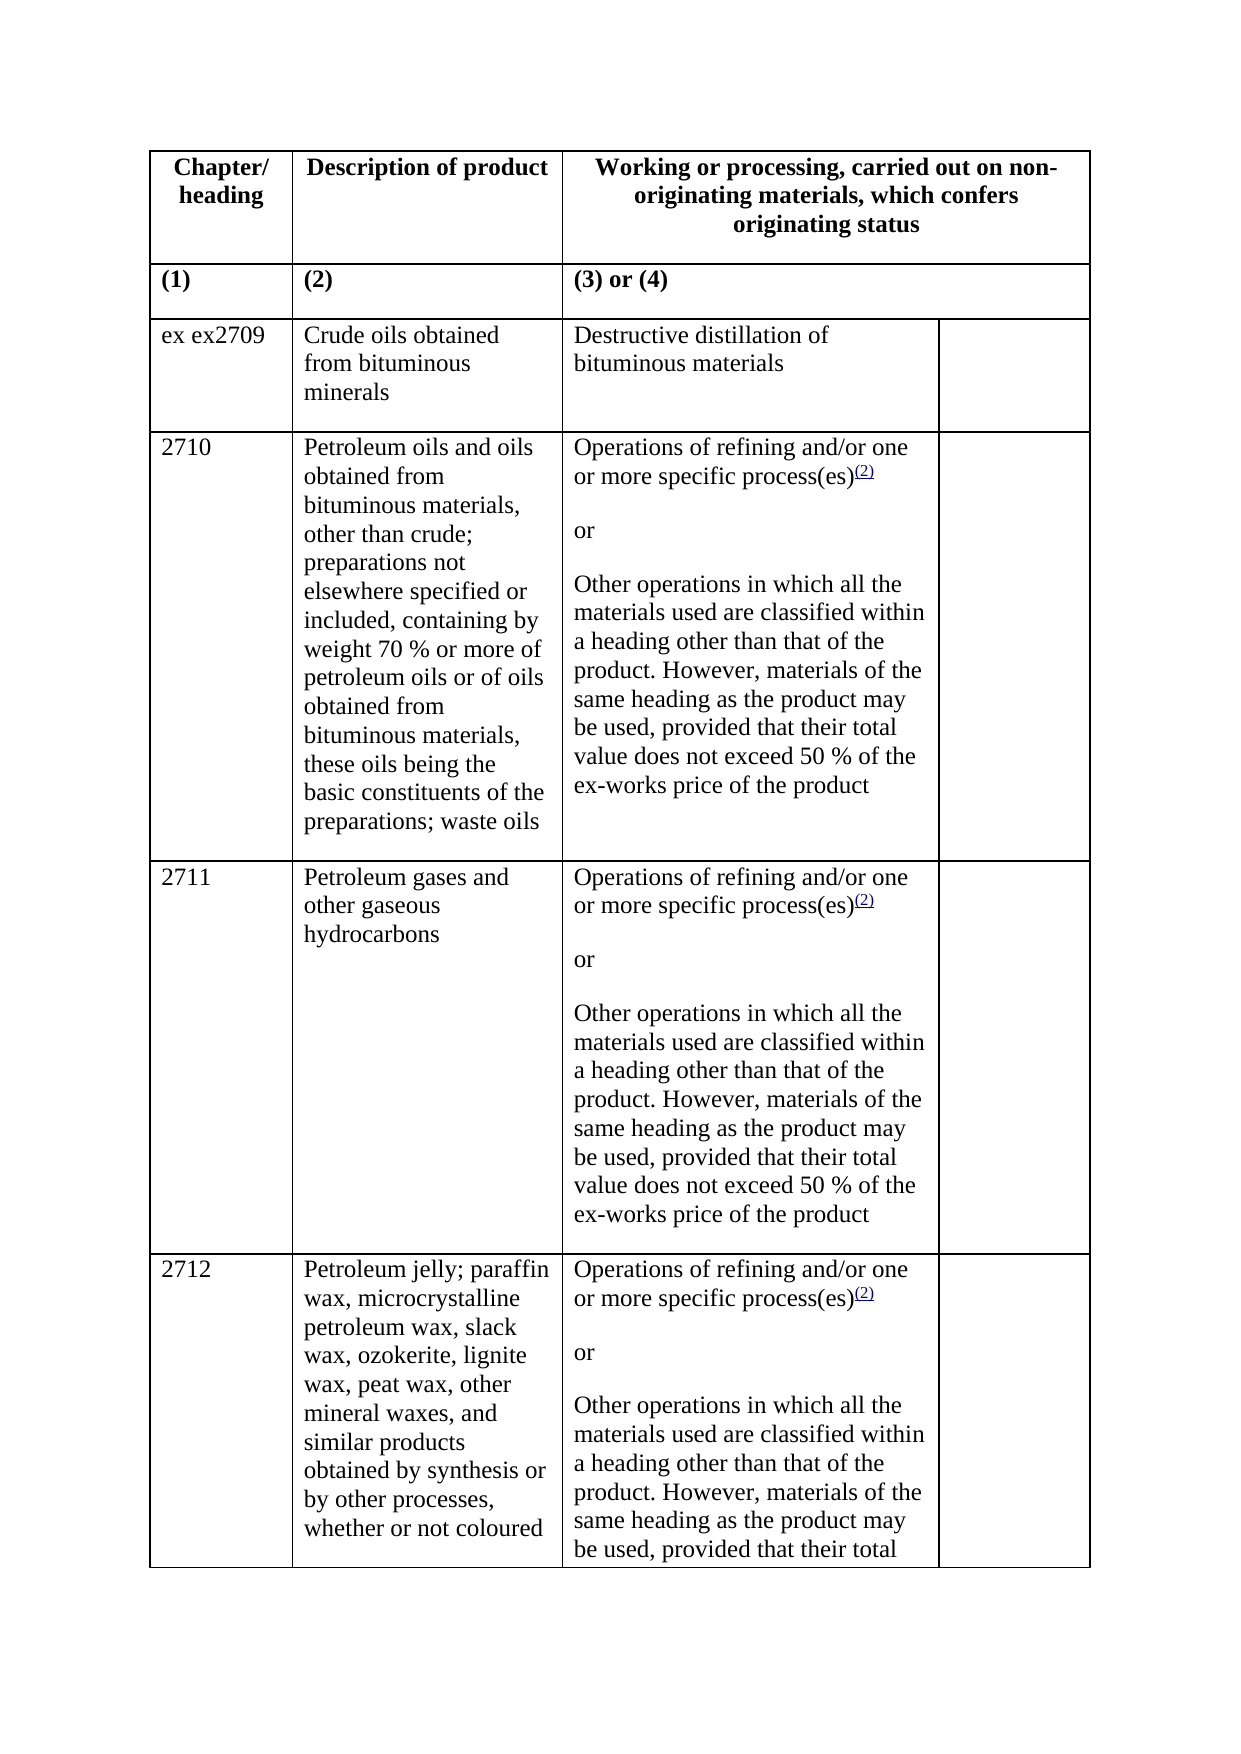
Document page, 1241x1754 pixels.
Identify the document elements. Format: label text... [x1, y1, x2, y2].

table_header Working or processing, carried out on non-originating materials, which confers originating status [563, 152, 1089, 263]
table_cell 2711 [151, 862, 292, 1253]
table_cell (3) or (4) [563, 265, 1089, 318]
table_header Chapter/ heading [151, 152, 292, 263]
table_cell 2712 [151, 1255, 292, 1567]
table_cell (1) [151, 265, 292, 318]
table_cell ex ex2709 [151, 320, 292, 431]
table_cell [940, 320, 1089, 431]
table_header Description of product [293, 152, 562, 263]
table_cell Crude oils obtained from bituminous minerals [293, 320, 562, 431]
table_cell Operations of refining and/or one or more specific process(es)(2) or Other operations in which all the materials used are classified within a heading other than that of the product. However, materials of the same heading as the product may be used, provided that their total value does not exceed 50 % of the ex-works price of the product [563, 862, 938, 1253]
table_cell [940, 1255, 1089, 1567]
table_cell Operations of refining and/or one or more specific process(es)(2) or Other operations in which all the materials used are classified within a heading other than that of the product. However, materials of the same heading as the product may be used, provided that their total [563, 1255, 938, 1567]
table_cell [940, 433, 1089, 860]
table_cell 2710 [151, 433, 292, 860]
table_cell [940, 862, 1089, 1253]
table_cell Petroleum oils and oils obtained from bituminous materials, other than crude; preparations not elsewhere specified or included, containing by weight 70 % or more of petroleum oils or of oils obtained from bituminous materials, these oils being the basic constituents of the preparations; waste oils [293, 433, 562, 860]
table_cell Petroleum jelly; paraffin wax, microcrystalline petroleum wax, slack wax, ozokerite, lignite wax, peat wax, other mineral waxes, and similar products obtained by synthesis or by other processes, whether or not coloured [293, 1255, 562, 1567]
table_cell Petroleum gases and other gaseous hydrocarbons [293, 862, 562, 1253]
table_cell Destructive distillation of bituminous materials [563, 320, 938, 431]
table_cell Operations of refining and/or one or more specific process(es)(2) or Other operations in which all the materials used are classified within a heading other than that of the product. However, materials of the same heading as the product may be used, provided that their total value does not exceed 50 % of the ex-works price of the product [563, 433, 938, 860]
table_cell (2) [293, 265, 562, 318]
